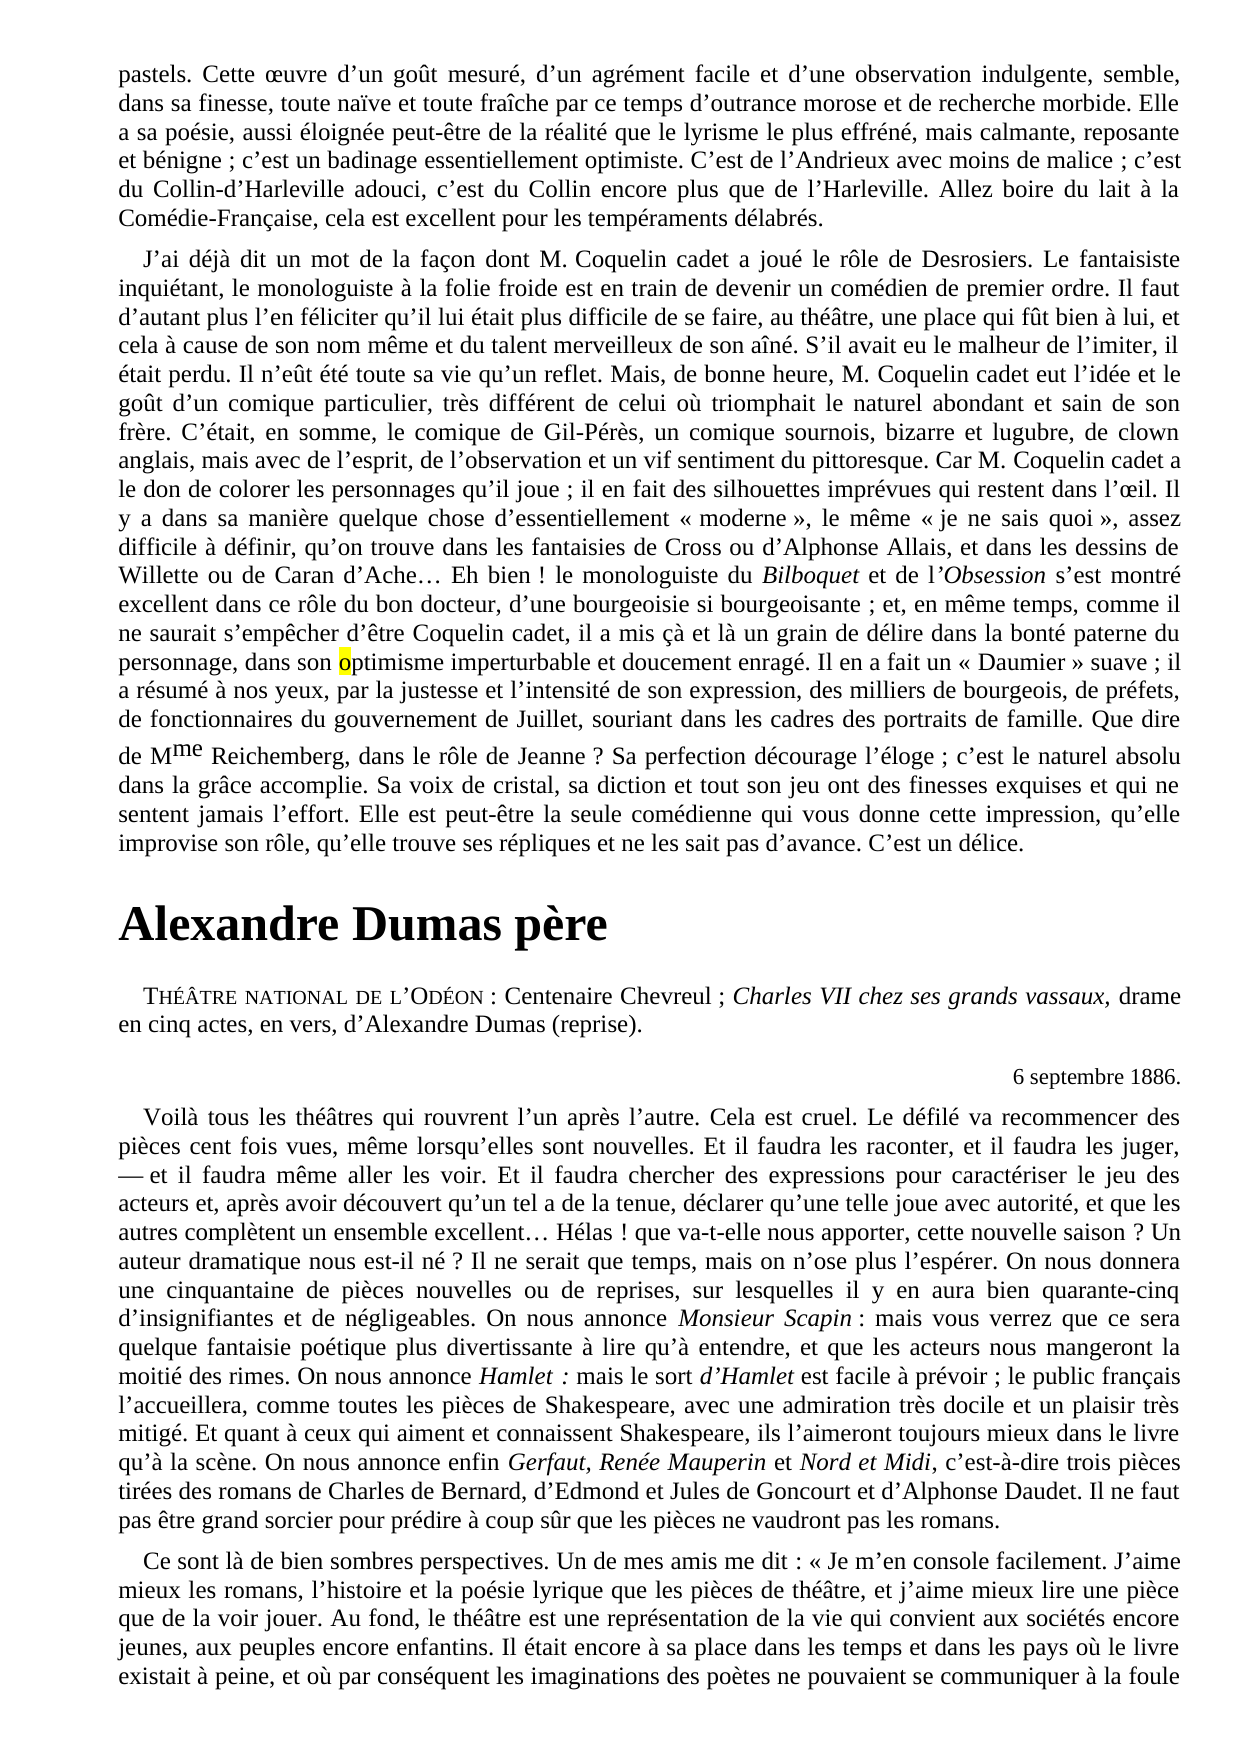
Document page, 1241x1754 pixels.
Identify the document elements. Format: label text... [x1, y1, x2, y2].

text 6 septembre 1886. [118, 1063, 1181, 1090]
text pastels. Cette œuvre d’un goût mesuré, d’un agrément facile et d’une observation indulgente, semble, dans sa finesse, toute naïve et toute fraîche par ce temps d’outrance morose et de recherche morbide. Elle a sa poésie, aussi éloignée peut-être de la réalité que le lyrisme le plus effréné, mais calmante, reposante et bénigne ; c’est un badinage essentiellement optimiste. C’est de l’Andrieux avec moins de malice ; c’est du Collin-d’Harleville adouci, c’est du Collin encore plus que de l’Harleville. Allez boire du lait à la Comédie-Française, cela est excellent pour les tempéraments délabrés. [118, 59, 1181, 232]
subtitle Alexandre Dumas père [118, 894, 1181, 951]
text Ce sont là de bien sombres perspectives. Un de mes amis me dit : « Je m’en console facilement. J’aime mieux les romans, l’histoire et la poésie lyrique que les pièces de théâtre, et j’aime mieux lire une pièce que de la voir jouer. Au fond, le théâtre est une représentation de la vie qui convient aux sociétés encore jeunes, aux peuples encore enfantins. Il était encore à sa place dans les temps et dans les pays où le livre existait à peine, et où par conséquent les imaginations des poètes ne pouvaient se communiquer à la foule [118, 1546, 1181, 1690]
text Théâtre national de l’Odéon : Centenaire Chevreul ; Charles VII chez ses grands vassaux, drame en cinq actes, en vers, d’Alexandre Dumas (reprise). [118, 981, 1181, 1038]
text J’ai déjà dit un mot de la façon dont M. Coquelin cadet a joué le rôle de Desrosiers. Le fantaisiste inquiétant, le monologuiste à la folie froide est en train de devenir un comédien de premier ordre. Il faut d’autant plus l’en féliciter qu’il lui était plus difficile de se faire, au théâtre, une place qui fût bien à lui, et cela à cause de son nom même et du talent merveilleux de son aîné. S’il avait eu le malheur de l’imiter, il était perdu. Il n’eût été toute sa vie qu’un reflet. Mais, de bonne heure, M. Coquelin cadet eut l’idée et le goût d’un comique particulier, très différent de celui où triomphait le naturel abondant et sain de son frère. C’était, en somme, le comique de Gil-Pérès, un comique sournois, bizarre et lugubre, de clown anglais, mais avec de l’esprit, de l’observation et un vif sentiment du pittoresque. Car M. Coquelin cadet a le don de colorer les personnages qu’il joue ; il en fait des silhouettes imprévues qui restent dans l’œil. Il y a dans sa manière quelque chose d’essentiellement « moderne », le même « je ne sais quoi », assez difficile à définir, qu’on trouve dans les fantaisies de Cross ou d’Alphonse Allais, et dans les dessins de Willette ou de Caran d’Ache… Eh bien ! le monologuiste du Bilboquet et de l’Obsession s’est montré excellent dans ce rôle du bon docteur, d’une bourgeoisie si bourgeoisante ; et, en même temps, comme il ne saurait s’empêcher d’être Coquelin cadet, il a mis çà et là un grain de délire dans la bonté paterne du personnage, dans son optimisme imperturbable et doucement enragé. Il en a fait un « Daumier » suave ; il a résumé à nos yeux, par la justesse et l’intensité de son expression, des milliers de bourgeois, de préfets, de fonctionnaires du gouvernement de Juillet, souriant dans les cadres des portraits de famille. Que dire de Mme Reichemberg, dans le rôle de Jeanne ? Sa perfection décourage l’éloge ; c’est le naturel absolu dans la grâce accomplie. Sa voix de cristal, sa diction et tout son jeu ont des finesses exquises et qui ne sentent jamais l’effort. Elle est peut-être la seule comédienne qui vous donne cette impression, qu’elle improvise son rôle, qu’elle trouve ses répliques et ne les sait pas d’avance. C’est un délice. [118, 244, 1181, 856]
text Voilà tous les théâtres qui rouvrent l’un après l’autre. Cela est cruel. Le défilé va recommencer des pièces cent fois vues, même lorsqu’elles sont nouvelles. Et il faudra les raconter, et il faudra les juger, — et il faudra même aller les voir. Et il faudra chercher des expressions pour caractériser le jeu des acteurs et, après avoir découvert qu’un tel a de la tenue, déclarer qu’une telle joue avec autorité, et que les autres complètent un ensemble excellent… Hélas ! que va-t-elle nous apporter, cette nouvelle saison ? Un auteur dramatique nous est-il né ? Il ne serait que temps, mais on n’ose plus l’espérer. On nous donnera une cinquantaine de pièces nouvelles ou de reprises, sur lesquelles il y en aura bien quarante-cinq d’insignifiantes et de négligeables. On nous annonce Monsieur Scapin : mais vous verrez que ce sera quelque fantaisie poétique plus divertissante à lire qu’à entendre, et que les acteurs nous mangeront la moitié des rimes. On nous annonce Hamlet : mais le sort d’Hamlet est facile à prévoir ; le public français l’accueillera, comme toutes les pièces de Shakespeare, avec une admiration très docile et un plaisir très mitigé. Et quant à ceux qui aiment et connaissent Shakespeare, ils l’aimeront toujours mieux dans le livre qu’à la scène. On nous annonce enfin Gerfaut, Renée Mauperin et Nord et Midi, c’est-à-dire trois pièces tirées des romans de Charles de Bernard, d’Edmond et Jules de Goncourt et d’Alphonse Daudet. Il ne faut pas être grand sorcier pour prédire à coup sûr que les pièces ne vaudront pas les romans. [118, 1102, 1181, 1533]
